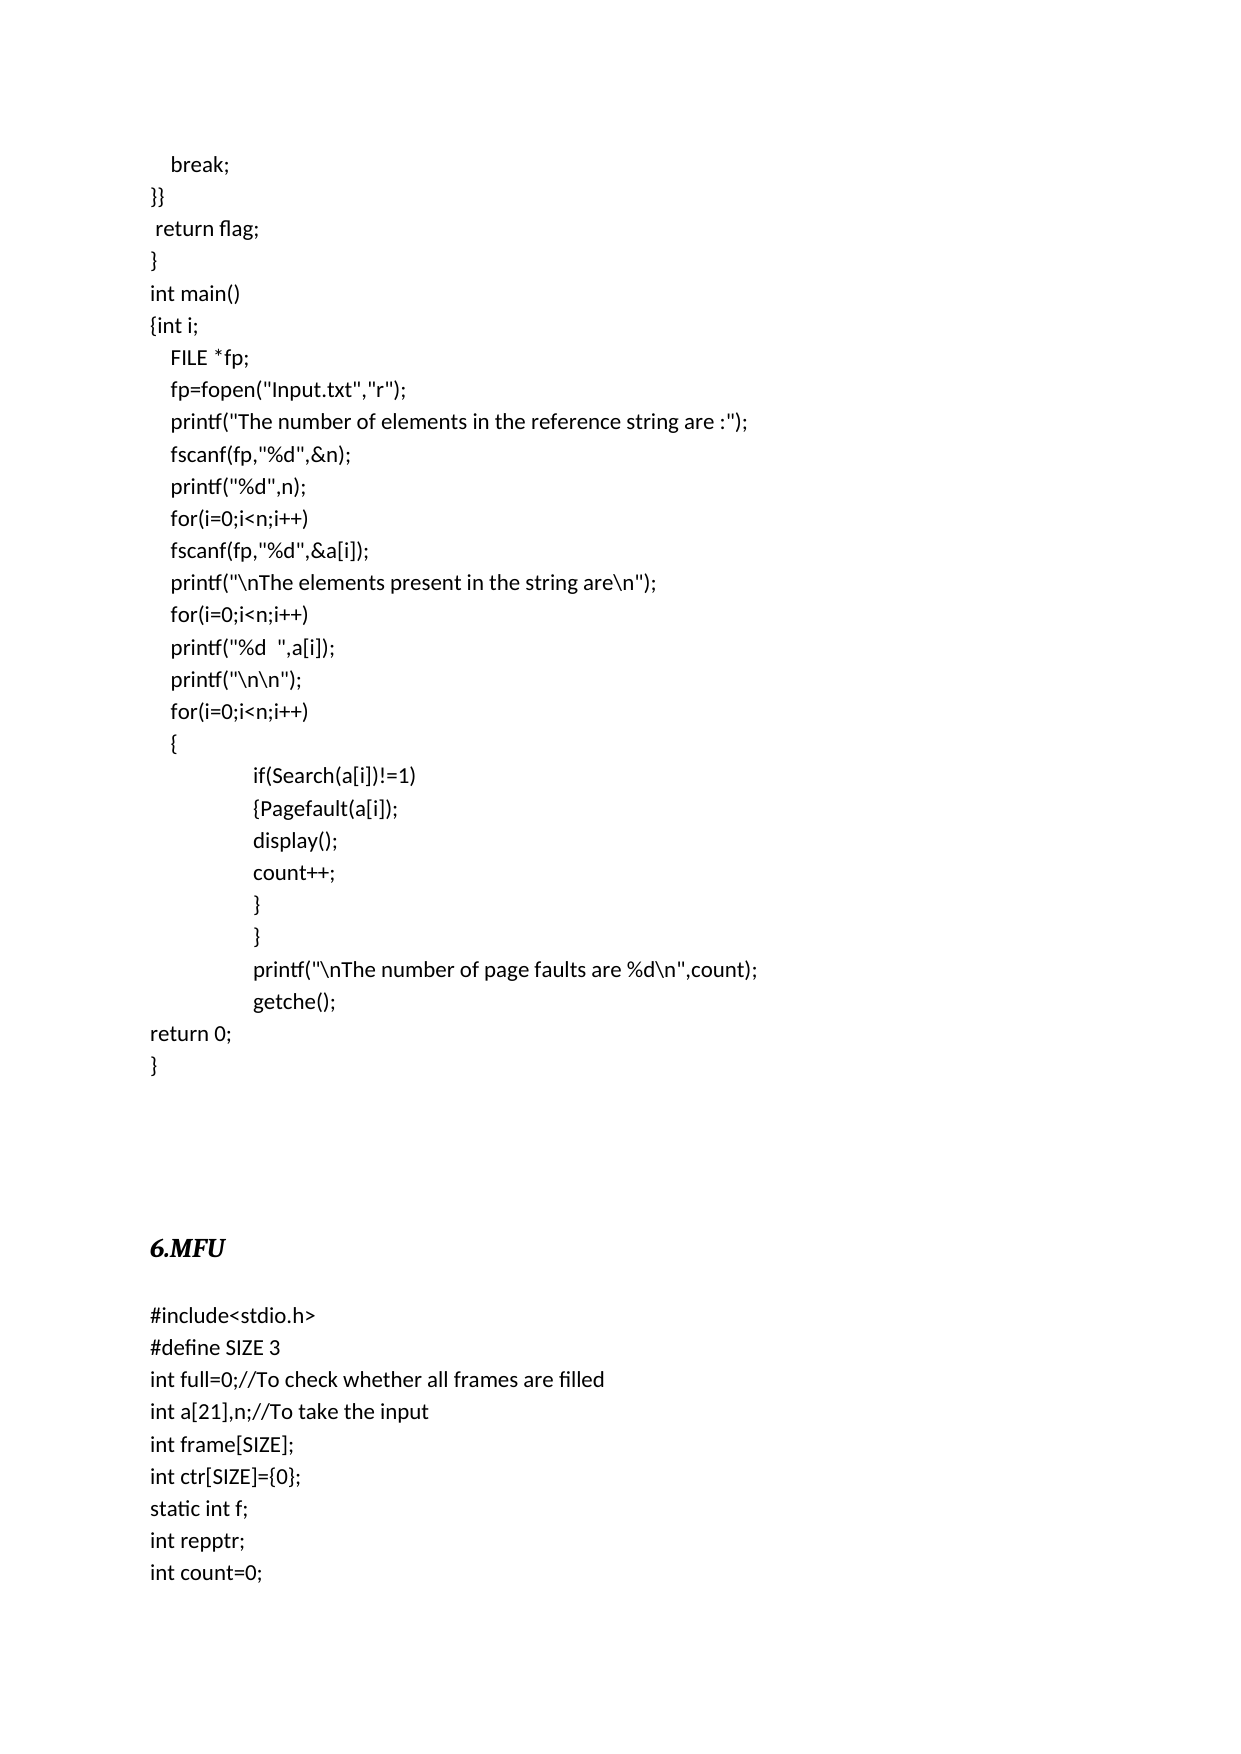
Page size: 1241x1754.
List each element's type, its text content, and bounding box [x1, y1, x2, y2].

text for(i=0;i<n;i++) [150, 504, 1091, 532]
text int count=0; [150, 1558, 1091, 1586]
text int a[21],n;//To take the input [150, 1397, 1091, 1426]
text for(i=0;i<n;i++) [150, 697, 1091, 725]
text break; [150, 150, 1091, 178]
text static int f; [150, 1494, 1091, 1522]
text return flag; [150, 214, 1091, 242]
text printf("\n\n"); [150, 665, 1091, 693]
text {int i; [150, 311, 1091, 339]
text return 0; [150, 1019, 1091, 1047]
text int full=0;//To check whether all frames are filled [150, 1365, 1091, 1393]
text } [150, 247, 1091, 274]
text count++; [150, 858, 1091, 886]
text int ctr[SIZE]={0}; [150, 1462, 1091, 1490]
text int repptr; [150, 1526, 1091, 1554]
text } [150, 922, 1091, 951]
text printf("\nThe number of page faults are %d\n",count); [150, 955, 1091, 983]
text int main() [150, 279, 1091, 307]
text for(i=0;i<n;i++) [150, 601, 1091, 629]
text }} [150, 182, 1091, 210]
text printf("%d ",a[i]); [150, 633, 1091, 661]
text printf("The number of elements in the reference string are :"); [150, 407, 1091, 436]
text fscanf(fp,"%d",&a[i]); [150, 536, 1091, 564]
text {Pagefault(a[i]); [150, 794, 1091, 822]
subtitle 6.MFU [150, 1233, 1091, 1264]
text int frame[SIZE]; [150, 1430, 1091, 1458]
text #define SIZE 3 [150, 1333, 1091, 1361]
text { [150, 729, 1091, 757]
text } [150, 890, 1091, 918]
text printf("\nThe elements present in the string are\n"); [150, 568, 1091, 596]
text fp=fopen("Input.txt","r"); [150, 375, 1091, 403]
text fscanf(fp,"%d",&n); [150, 440, 1091, 468]
text if(Search(a[i])!=1) [150, 762, 1091, 789]
text getche(); [150, 987, 1091, 1015]
text #include<stdio.h> [150, 1301, 1091, 1329]
text display(); [150, 826, 1091, 854]
text } [150, 1051, 1091, 1079]
text FILE *fp; [150, 343, 1091, 371]
text printf("%d",n); [150, 472, 1091, 500]
